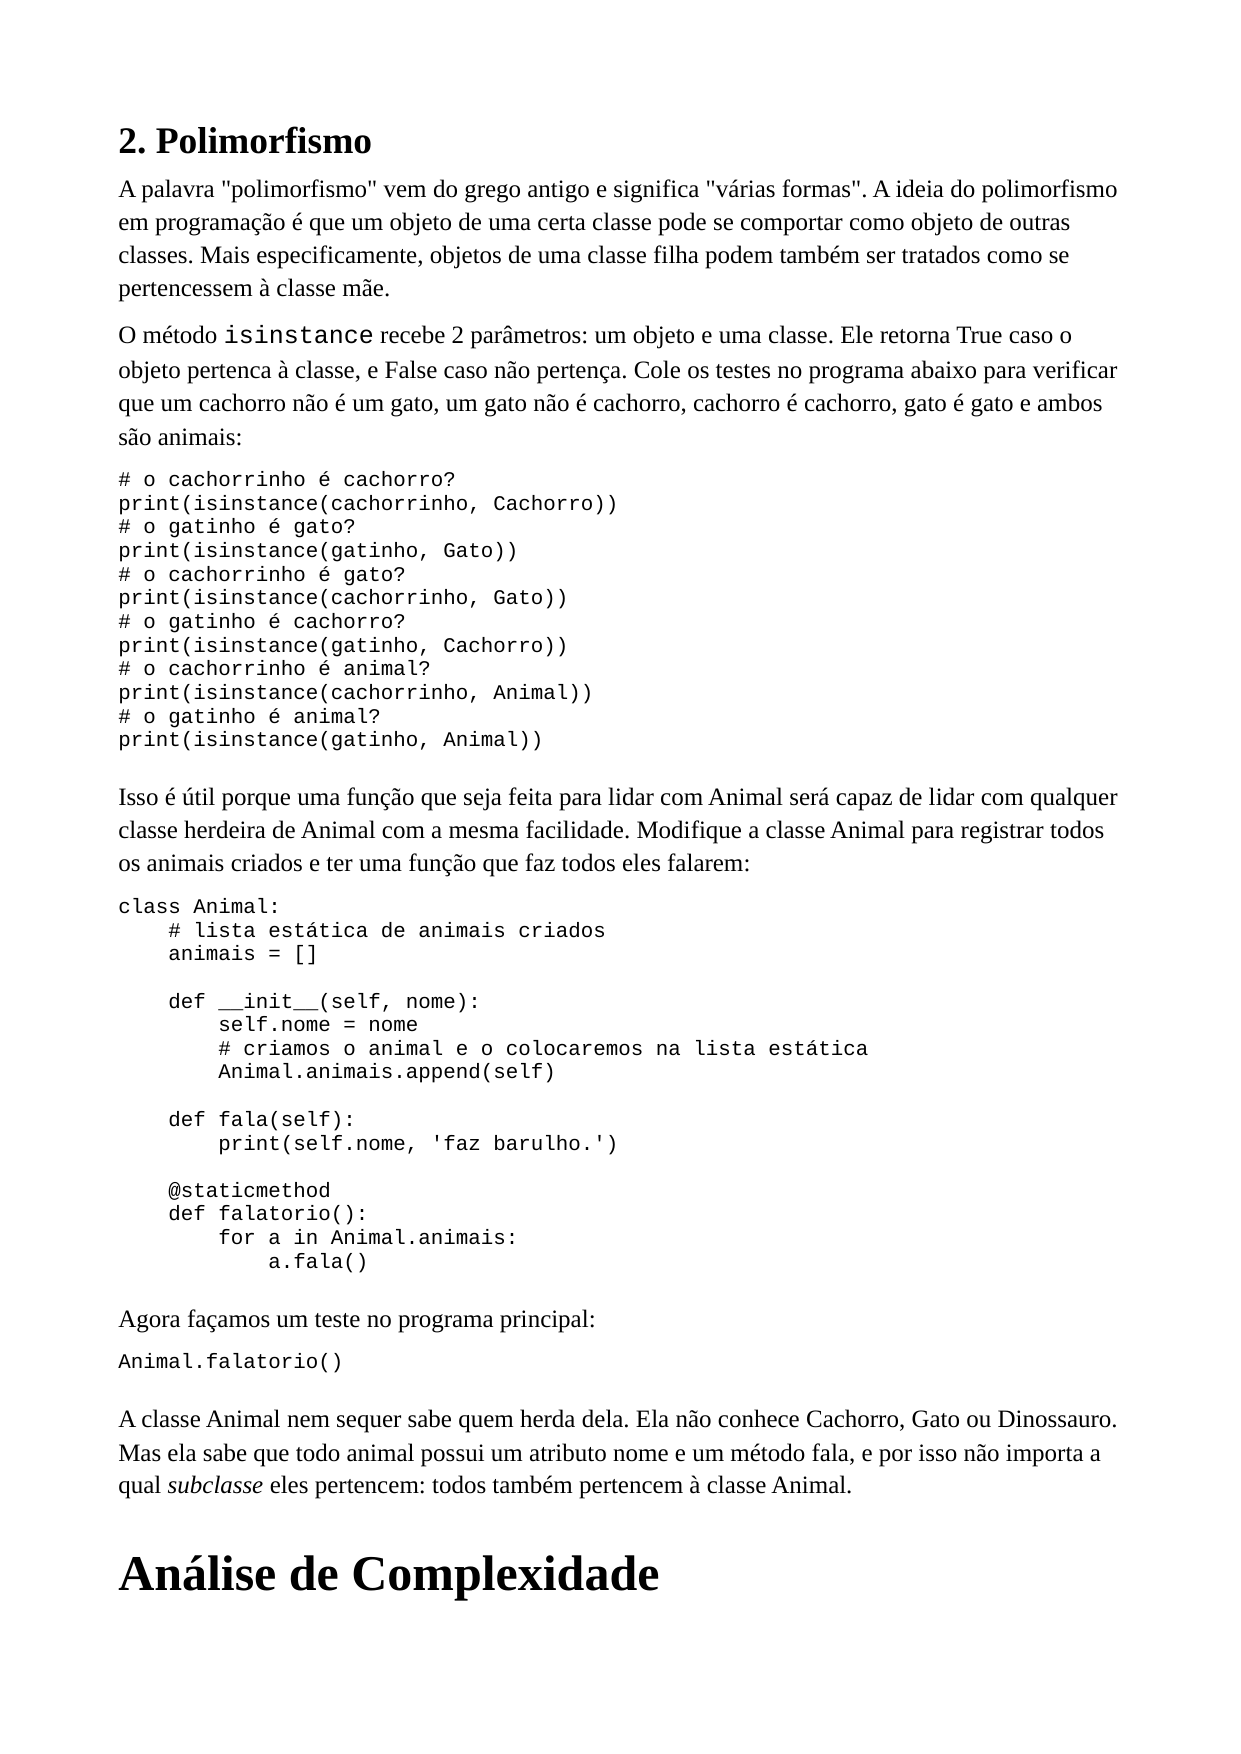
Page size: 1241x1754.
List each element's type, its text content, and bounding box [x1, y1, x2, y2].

text def fala(self): [118, 1109, 1122, 1132]
text # lista estática de animais criados [118, 920, 1122, 943]
text @staticmethod [118, 1180, 1122, 1203]
subtitle 2. Polimorfismo [118, 118, 1122, 161]
text # o cachorrinho é cachorro? [118, 469, 1122, 493]
text print(isinstance(cachorrinho, Gato)) [118, 587, 1122, 611]
text Agora façamos um teste no programa principal: [118, 1304, 1122, 1333]
text print(isinstance(gatinho, Animal)) [118, 729, 1122, 753]
text print(isinstance(cachorrinho, Animal)) [118, 682, 1122, 706]
text # o cachorrinho é animal? [118, 658, 1122, 682]
text Animal.animais.append(self) [118, 1062, 1122, 1085]
text # criamos o animal e o colocaremos na lista estática [118, 1038, 1122, 1062]
text # o cachorrinho é gato? [118, 564, 1122, 587]
text A palavra "polimorfismo" vem do grego antigo e significa "várias formas". A ideia do polimorfismo em programação é que um objeto de uma certa classe pode se comportar como objeto de outras classes. Mais especificamente, objetos de uma classe filha podem também ser tratados como se pertencessem à classe mãe. [118, 174, 1122, 302]
text def __init__(self, nome): [118, 991, 1122, 1014]
text animais = [] [118, 943, 1122, 967]
text self.nome = nome [118, 1014, 1122, 1038]
text O método isinstance recebe 2 parâmetros: um objeto e uma classe. Ele retorna True caso o objeto pertenca à classe, e False caso não pertença. Cole os testes no programa abaixo para verificar que um cachorro não é um gato, um gato não é cachorro, cachorro é cachorro, gato é gato e ambos são animais: [118, 320, 1122, 450]
text print(isinstance(gatinho, Cachorro)) [118, 635, 1122, 658]
text print(self.nome, 'faz barulho.') [118, 1132, 1122, 1156]
subtitle Análise de Complexidade [118, 1543, 1122, 1601]
text # o gatinho é animal? [118, 706, 1122, 729]
text print(isinstance(cachorrinho, Cachorro)) [118, 493, 1122, 516]
text class Animal: [118, 896, 1122, 920]
text print(isinstance(gatinho, Gato)) [118, 540, 1122, 564]
text Isso é útil porque uma função que seja feita para lidar com Animal será capaz de lidar com qualquer classe herdeira de Animal com a mesma facilidade. Modifique a classe Animal para registrar todos os animais criados e ter uma função que faz todos eles falarem: [118, 782, 1122, 877]
text # o gatinho é cachorro? [118, 611, 1122, 635]
text # o gatinho é gato? [118, 516, 1122, 540]
text def falatorio(): [118, 1203, 1122, 1227]
text A classe Animal nem sequer sabe quem herda dela. Ela não conhece Cachorro, Gato ou Dinossauro. Mas ela sabe que todo animal possui um atributo nome e um método fala, e por isso não importa a qual subclasse eles pertencem: todos também pertencem à classe Animal. [118, 1404, 1122, 1499]
text a.fala() [118, 1251, 1122, 1274]
text Animal.falatorio() [118, 1351, 1122, 1375]
text for a in Animal.animais: [118, 1227, 1122, 1251]
